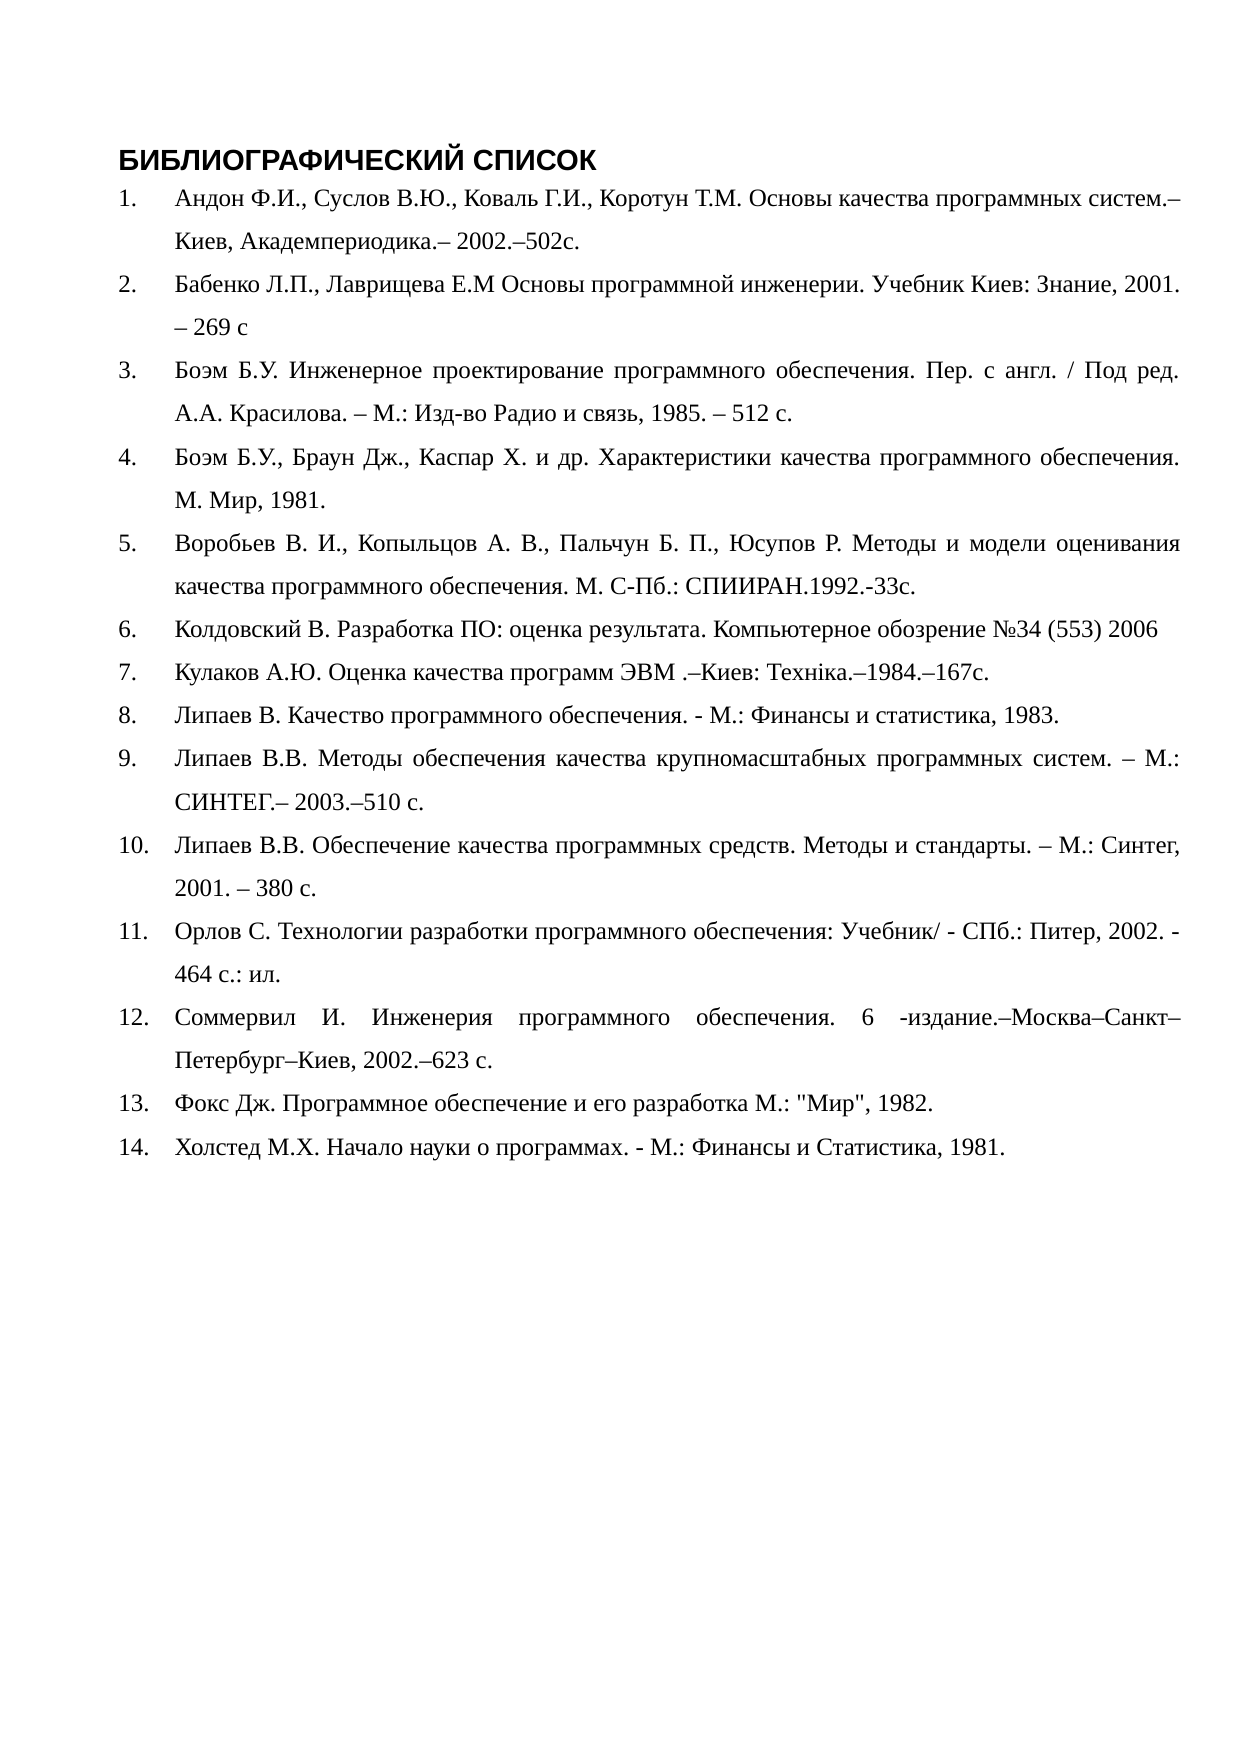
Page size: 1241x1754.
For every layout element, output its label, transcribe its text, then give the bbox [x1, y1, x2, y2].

list Бабенко Л.П., Лаврищева Е.М Основы программной инженерии. Учебник Киев: Знание, 2001. – 269 с [118, 269, 1181, 341]
list Липаев В.В. Методы обеспечения качества крупномасштабных программных систем. – М.: СИНТЕГ.– 2003.–510 с. [118, 743, 1181, 815]
list Соммервил И. Инженерия программного обеспечения. 6 -издание.–Москва–Санкт– Петербург–Киев, 2002.–623 с. [118, 1002, 1181, 1074]
list Липаев В.В. Обеспечение качества программных средств. Методы и стандарты. – М.: Синтег, 2001. – 380 с. [118, 830, 1181, 902]
list Колдовский В. Разработка ПО: оценка результата. Компьютерное обозрение №34 (553) 2006 [118, 614, 1181, 643]
list Воробьев В. И., Копыльцов А. В., Пальчун Б. П., Юсупов Р. Методы и модели оценивания качества программного обеспечения. М. С-Пб.: СПИИРАН.1992.-33с. [118, 528, 1181, 600]
list Андон Ф.И., Суслов В.Ю., Коваль Г.И., Коротун Т.М. Основы качества программных систем.–Киев, Академпериодика.– 2002.–502с. [118, 183, 1181, 255]
list Кулаков А.Ю. Оценка качества программ ЭВМ .–Киев: Технiка.–1984.–167с. [118, 657, 1181, 686]
list Боэм Б.У. Инженерное проектирование программного обеспечения. Пер. с англ. / Под ред. А.А. Красилова. – М.: Изд-во Радио и связь, 1985. – 512 с. [118, 355, 1181, 427]
list Липаев В. Качество программного обеспечения. - М.: Финансы и статистика, 1983. [118, 700, 1181, 729]
list Холстед М.Х. Начало науки о программах. - М.: Финансы и Статистика, 1981. [118, 1132, 1181, 1160]
list Орлов С. Технологии разработки программного обеспечения: Учебник/ - СПб.: Питер, 2002. - 464 с.: ил. [118, 916, 1181, 988]
list Фокс Дж. Программное обеспечение и его разработка М.: "Мир", 1982. [118, 1088, 1181, 1117]
list Боэм Б.У., Браун Дж., Каспар X. и др. Характеристики качества программного обеспечения. М. Мир, 1981. [118, 442, 1181, 513]
subtitle БИБЛИОГРАФИЧЕСКИЙ СПИСОК [118, 143, 1181, 177]
